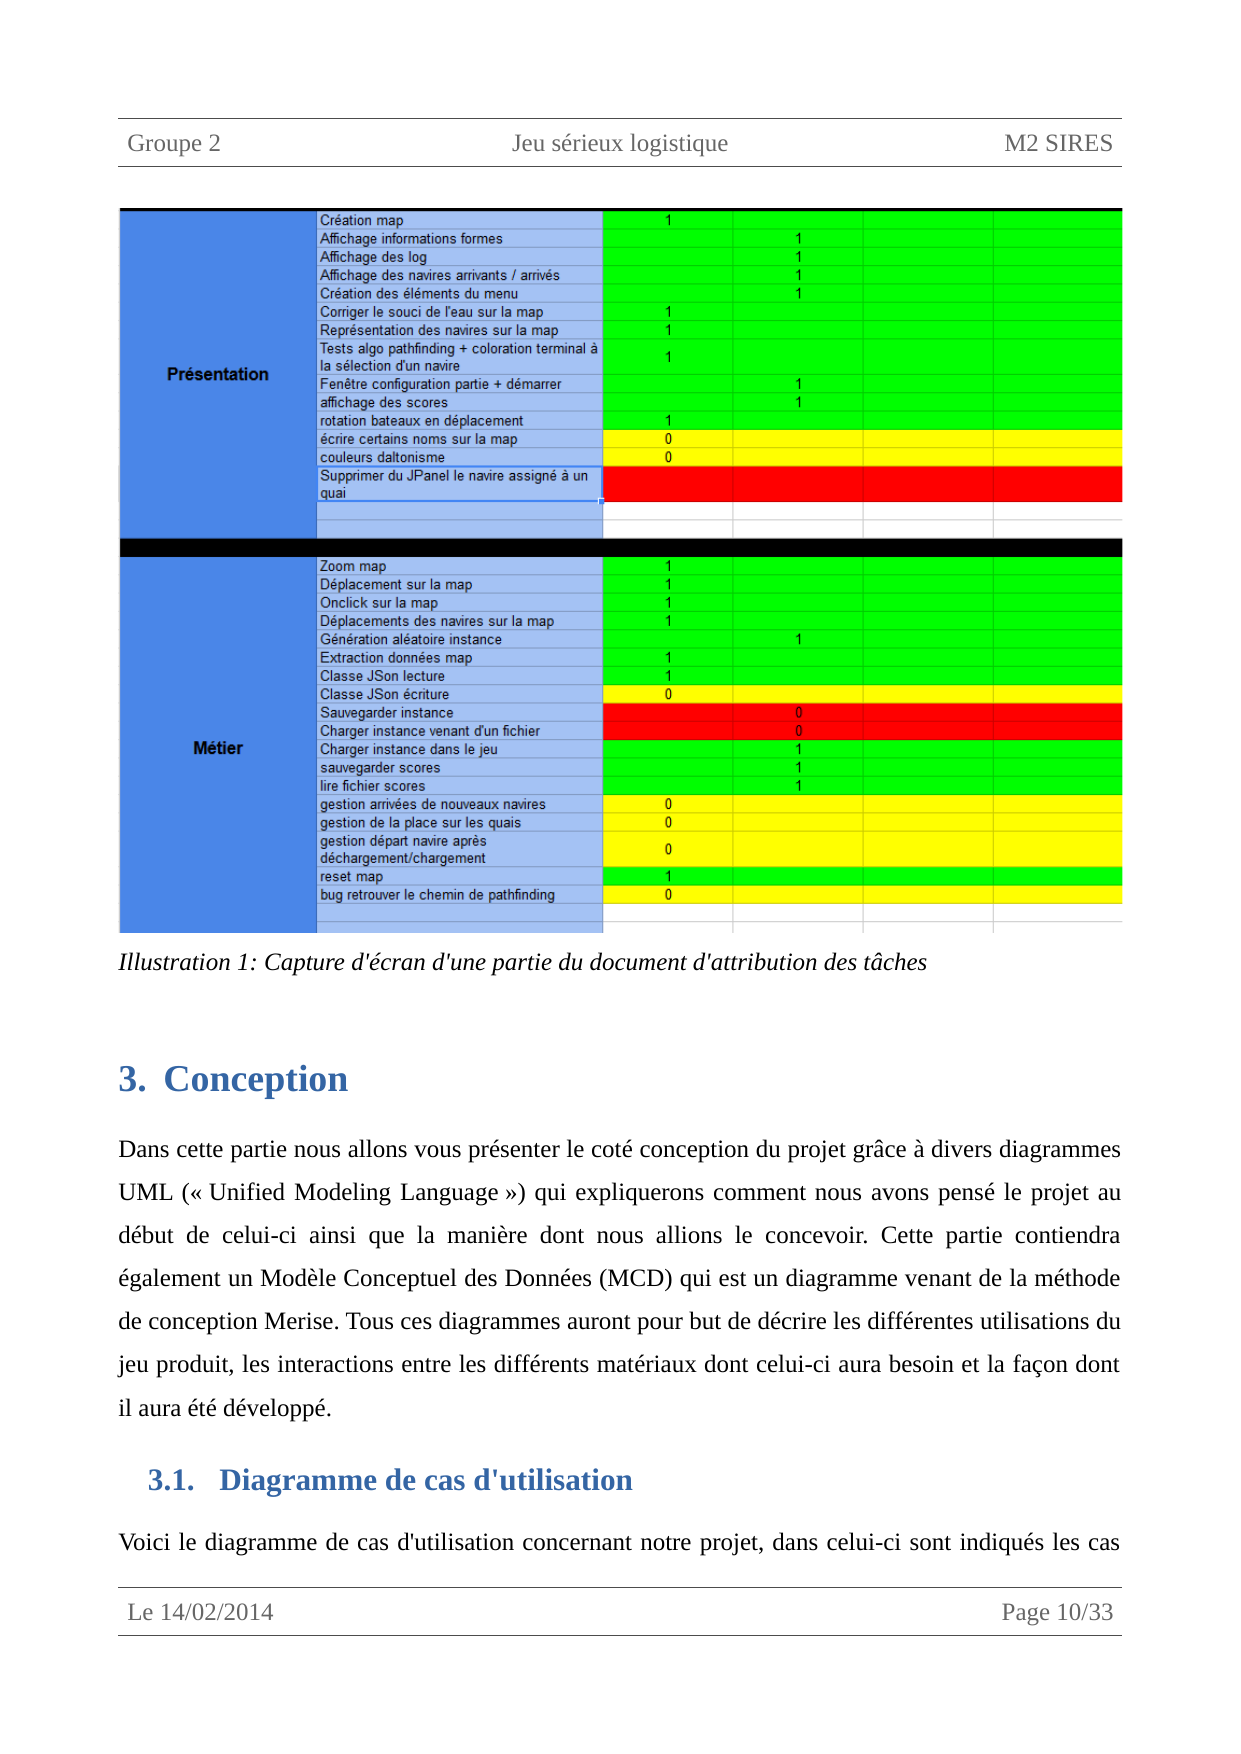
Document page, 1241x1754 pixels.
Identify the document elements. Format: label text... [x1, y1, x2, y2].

text Voici le diagramme de cas d'utilisation concernant notre projet, dans celui-ci sont indiqués les cas [118, 1527, 1122, 1556]
subtitle Conception [118, 1056, 1122, 1099]
text Dans cette partie nous allons vous présenter le coté conception du projet grâce à divers diagrammes UML (« Unified Modeling Language ») qui expliquerons comment nous avons pensé le projet au début de celui-ci ainsi que la manière dont nous allions le concevoir. Cette partie contiendra également un Modèle Conceptuel des Données (MCD) qui est un diagramme venant de la méthode de conception Merise. Tous ces diagrammes auront pour but de décrire les différentes utilisations du jeu produit, les interactions entre les différents matériaux dont celui-ci aura besoin et la façon dont il aura été développé. [118, 1134, 1122, 1421]
text Illustration 1: Capture d'écran d'une partie du document d'attribution des tâches [118, 933, 1122, 975]
subtitle Diagramme de cas d'utilisation [145, 1461, 1122, 1497]
picture [118, 208, 1123, 933]
